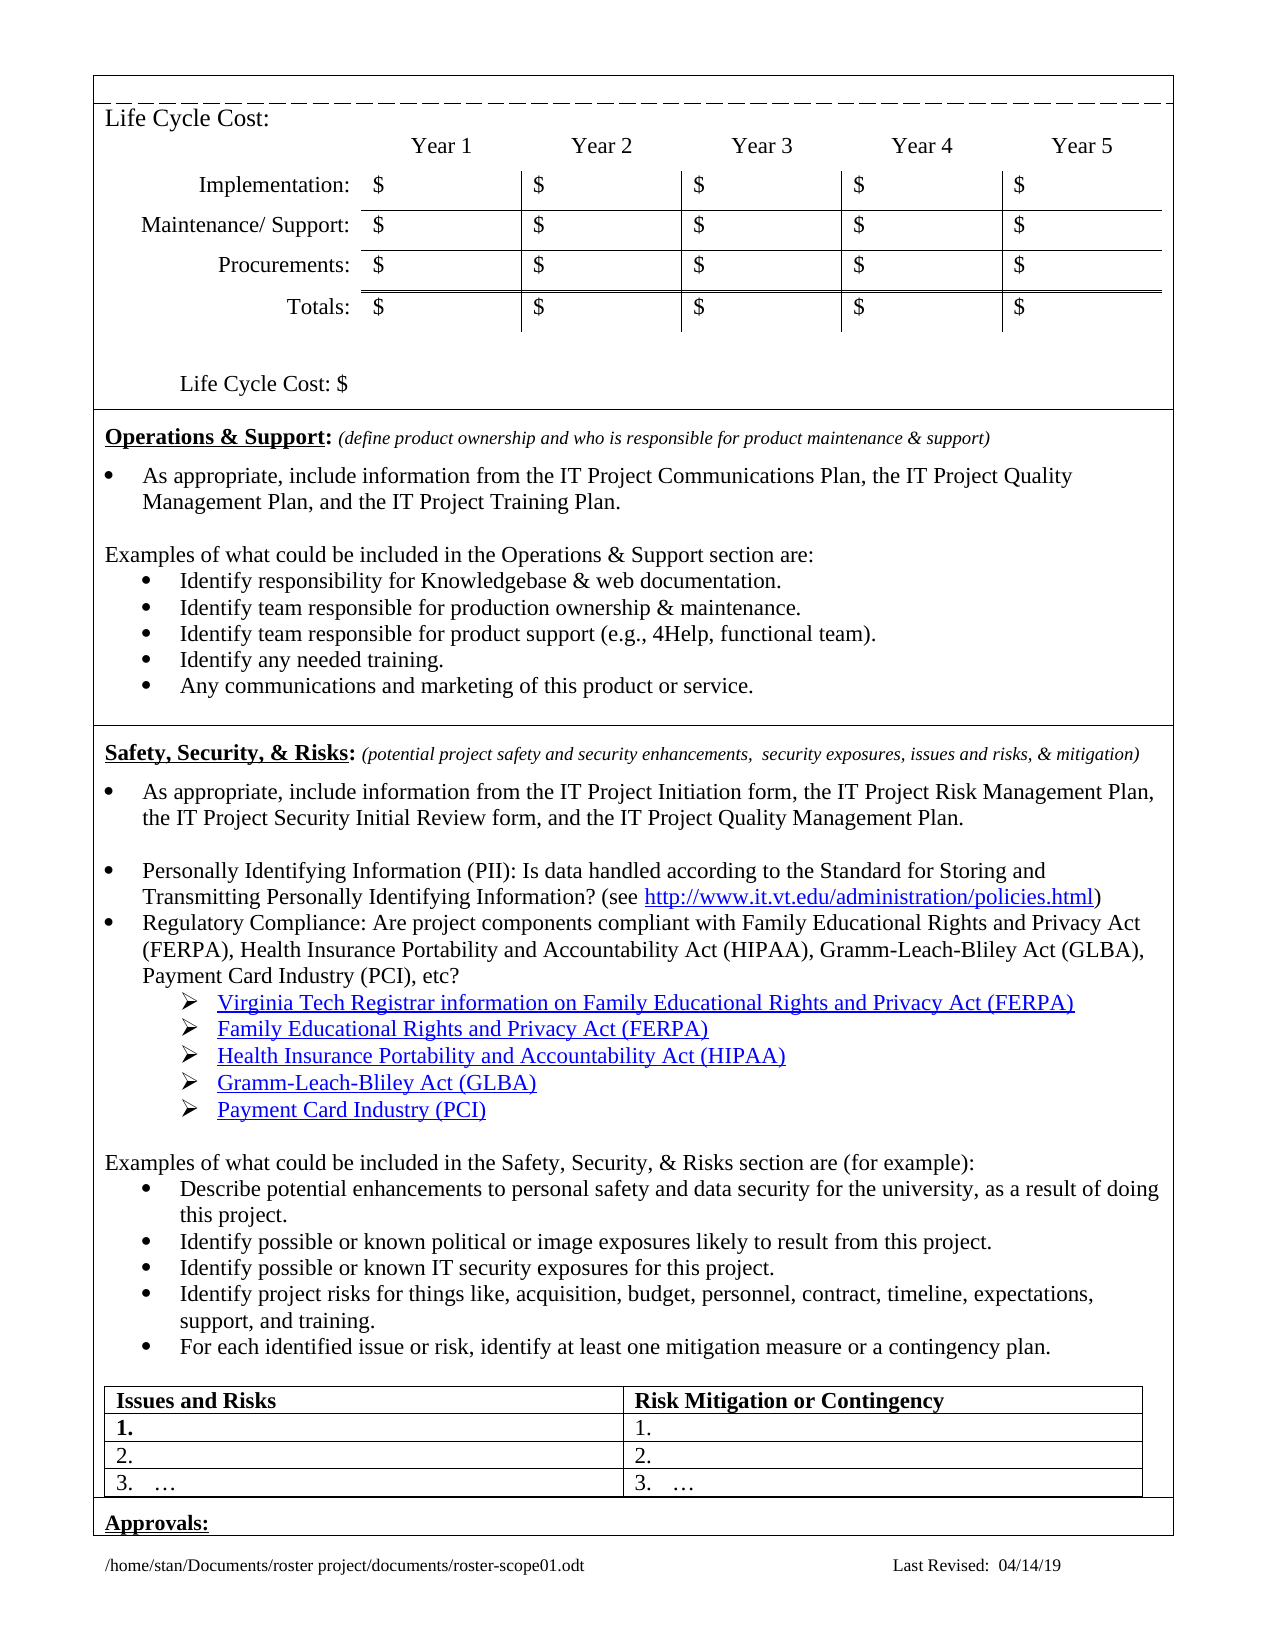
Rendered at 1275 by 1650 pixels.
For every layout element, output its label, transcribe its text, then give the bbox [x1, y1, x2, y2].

table_cell $ [842, 251, 1002, 290]
table_cell $ [522, 293, 681, 332]
table_cell $ [682, 211, 841, 250]
table_cell [94, 76, 1173, 102]
table_cell $ [682, 171, 841, 210]
table_cell $ [522, 211, 681, 250]
table_cell $ [522, 251, 681, 290]
table_cell $ [682, 251, 841, 290]
table_cell Procurements: [105, 250, 361, 290]
table_header Year 4 [842, 132, 1002, 171]
table_header [105, 132, 361, 171]
table_header Year 1 [361, 132, 522, 171]
table_cell Maintenance/ Support: [105, 210, 361, 250]
table_cell $ [842, 171, 1002, 210]
table_cell … [624, 1469, 1142, 1496]
table_cell $ [1003, 171, 1162, 210]
table_cell Totals: [105, 290, 361, 332]
table_header Year 3 [682, 132, 842, 171]
table_cell $ [1003, 293, 1162, 332]
table_cell Life Cycle Cost: Life Cycle Cost: $ [94, 103, 1173, 409]
table_header Risk Mitigation or Contingency [624, 1387, 1142, 1413]
table_cell Implementation: [105, 171, 361, 210]
table_cell $ [682, 293, 841, 332]
table_cell [624, 1414, 1142, 1441]
table_cell Approvals: Duplicate or delete signature blocks as needed. Requested by: (e.g., project manager) Printed name, Signature, Date Requested by: (e.g., project leader) Printed name, Signature, Date Approved by: (e.g., project steering committee) Printed name, Signature, Date Approved by: (e.g., project sponsor) Printed name, Signature, Date [94, 1498, 1173, 1535]
table_cell $ [361, 211, 521, 250]
table_cell $ [522, 171, 681, 210]
table_cell … [105, 1469, 623, 1496]
table_cell $ [361, 171, 521, 210]
table_header Issues and Risks [105, 1387, 623, 1413]
table_cell $ [1003, 251, 1162, 290]
table_header Year 2 [522, 132, 682, 171]
table_cell $ [842, 293, 1002, 332]
table_cell Safety, Security, & Risks: (potential project safety and security enhancements, security exposures, issues and risks, & mitigation) As appropriate, include information from the IT Project Initiation form, the IT Project Risk Management Plan, the IT Project Security Initial Review form, and the IT Project Quality Management Plan. Personally Identifying Information (PII): Is data handled according to the Standard for Storing and Transmitting Personally Identifying Information? (see http://www.it.vt.edu/administration/policies.html) Regulatory Compliance: Are project components compliant with Family Educational Rights and Privacy Act (FERPA), Health Insurance Portability and Accountability Act (HIPAA), Gramm-Leach-Bliley Act (GLBA), Payment Card Industry (PCI), etc? Virginia Tech Registrar information on Family Educational Rights and Privacy Act (FERPA) Family Educational Rights and Privacy Act (FERPA) Health Insurance Portability and Accountability Act (HIPAA) Gramm-Leach-Bliley Act (GLBA) Payment Card Industry (PCI) Examples of what could be included in the Safety, Security, & Risks section are (for example): Describe potential enhancements to personal safety and data security for the university, as a result of doing this project. Identify possible or known political or image exposures likely to result from this project. Identify possible or known IT security exposures for this project. Identify project risks for things like, acquisition, budget, personnel, contract, timeline, expectations, support, and training. For each identified issue or risk, identify at least one mitigation measure or a contingency plan. [94, 726, 1173, 1497]
table_cell $ [1003, 211, 1162, 250]
table_header Year 5 [1002, 132, 1162, 171]
table_cell [105, 1414, 623, 1441]
table_cell $ [361, 251, 521, 290]
table_cell Operations & Support: (define product ownership and who is responsible for product maintenance & support) As appropriate, include information from the IT Project Communications Plan, the IT Project Quality Management Plan, and the IT Project Training Plan. Examples of what could be included in the Operations & Support section are: Identify responsibility for Knowledgebase & web documentation. Identify team responsible for production ownership & maintenance. Identify team responsible for product support (e.g., 4Help, functional team). Identify any needed training. Any communications and marketing of this product or service. [94, 410, 1173, 725]
table_cell [624, 1442, 1142, 1468]
table_cell $ [361, 293, 521, 332]
table_cell $ [842, 211, 1002, 250]
table_cell [105, 1442, 623, 1468]
